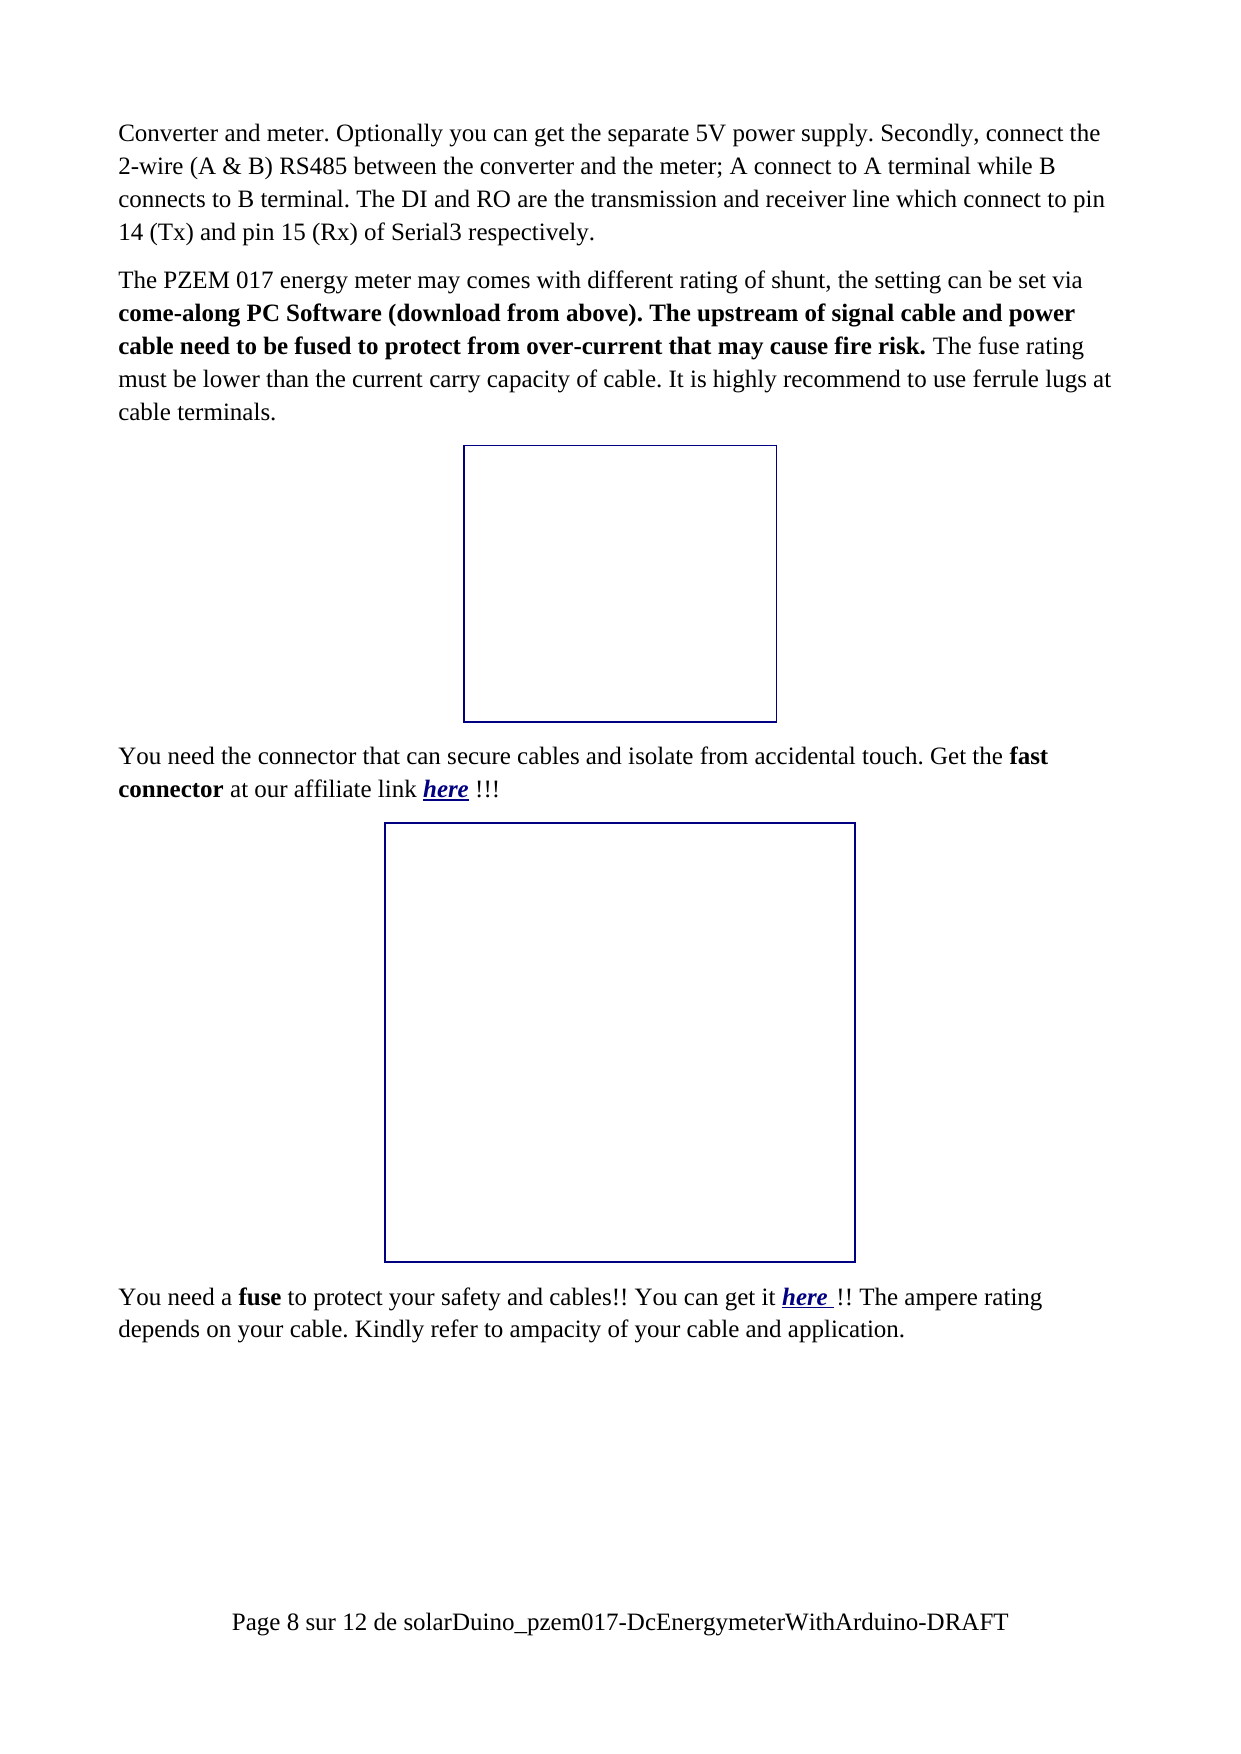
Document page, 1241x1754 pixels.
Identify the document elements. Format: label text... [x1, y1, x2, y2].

text You need a fuse to protect your safety and cables!! You can get it here !! The ampere rating depends on your cable. Kindly refer to ampacity of your cable and application. [118, 1282, 1122, 1343]
text You need the connector that can secure cables and isolate from accidental touch. Get the fast connector at our affiliate link here !!! [118, 741, 1122, 803]
text Converter and meter. Optionally you can get the separate 5V power supply. Secondly, connect the 2-wire (A & B) RS485 between the converter and the meter; A connect to A terminal while B connects to B terminal. The DI and RO are the transmission and receiver line which connect to pin 14 (Tx) and pin 15 (Rx) of Serial3 respectively. [118, 118, 1122, 246]
text The PZEM 017 energy meter may comes with different rating of shunt, the setting can be set via come-along PC Software (download from above). The upstream of signal cable and power cable need to be fused to protect from over-current that may cause fire risk. The fuse rating must be lower than the current carry capacity of cable. It is highly recommend to use ferrule lugs at cable terminals. [118, 265, 1122, 426]
